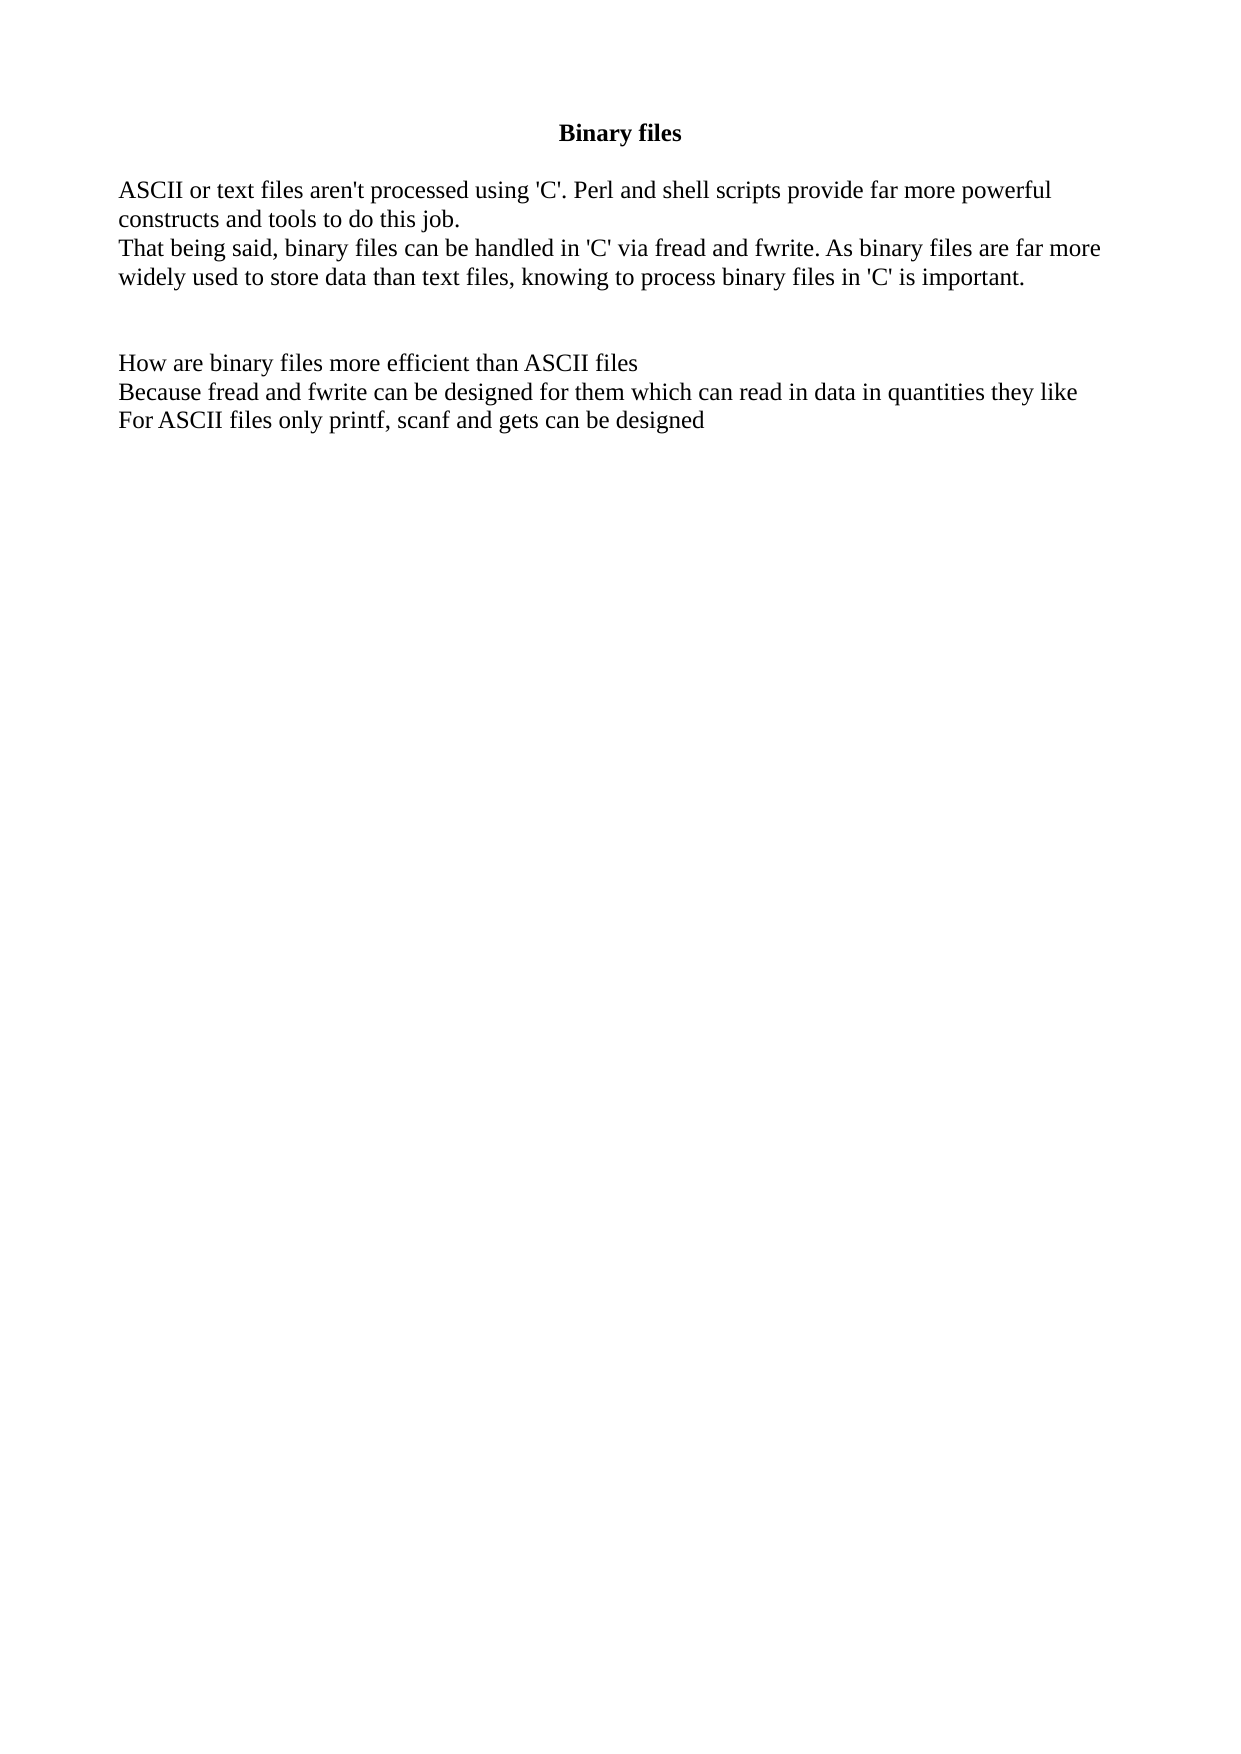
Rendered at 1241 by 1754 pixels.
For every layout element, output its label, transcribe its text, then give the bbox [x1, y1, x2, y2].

text How are binary files more efficient than ASCII files [118, 348, 1122, 377]
text ASCII or text files aren't processed using 'C'. Perl and shell scripts provide far more powerful constructs and tools to do this job. [118, 176, 1122, 233]
text Because fread and fwrite can be designed for them which can read in data in quantities they like [118, 377, 1122, 406]
text That being said, binary files can be handled in 'C' via fread and fwrite. As binary files are far more widely used to store data than text files, knowing to process binary files in 'C' is important. [118, 233, 1122, 291]
text Binary files [118, 118, 1122, 147]
text For ASCII files only printf, scanf and gets can be designed [118, 406, 1122, 434]
